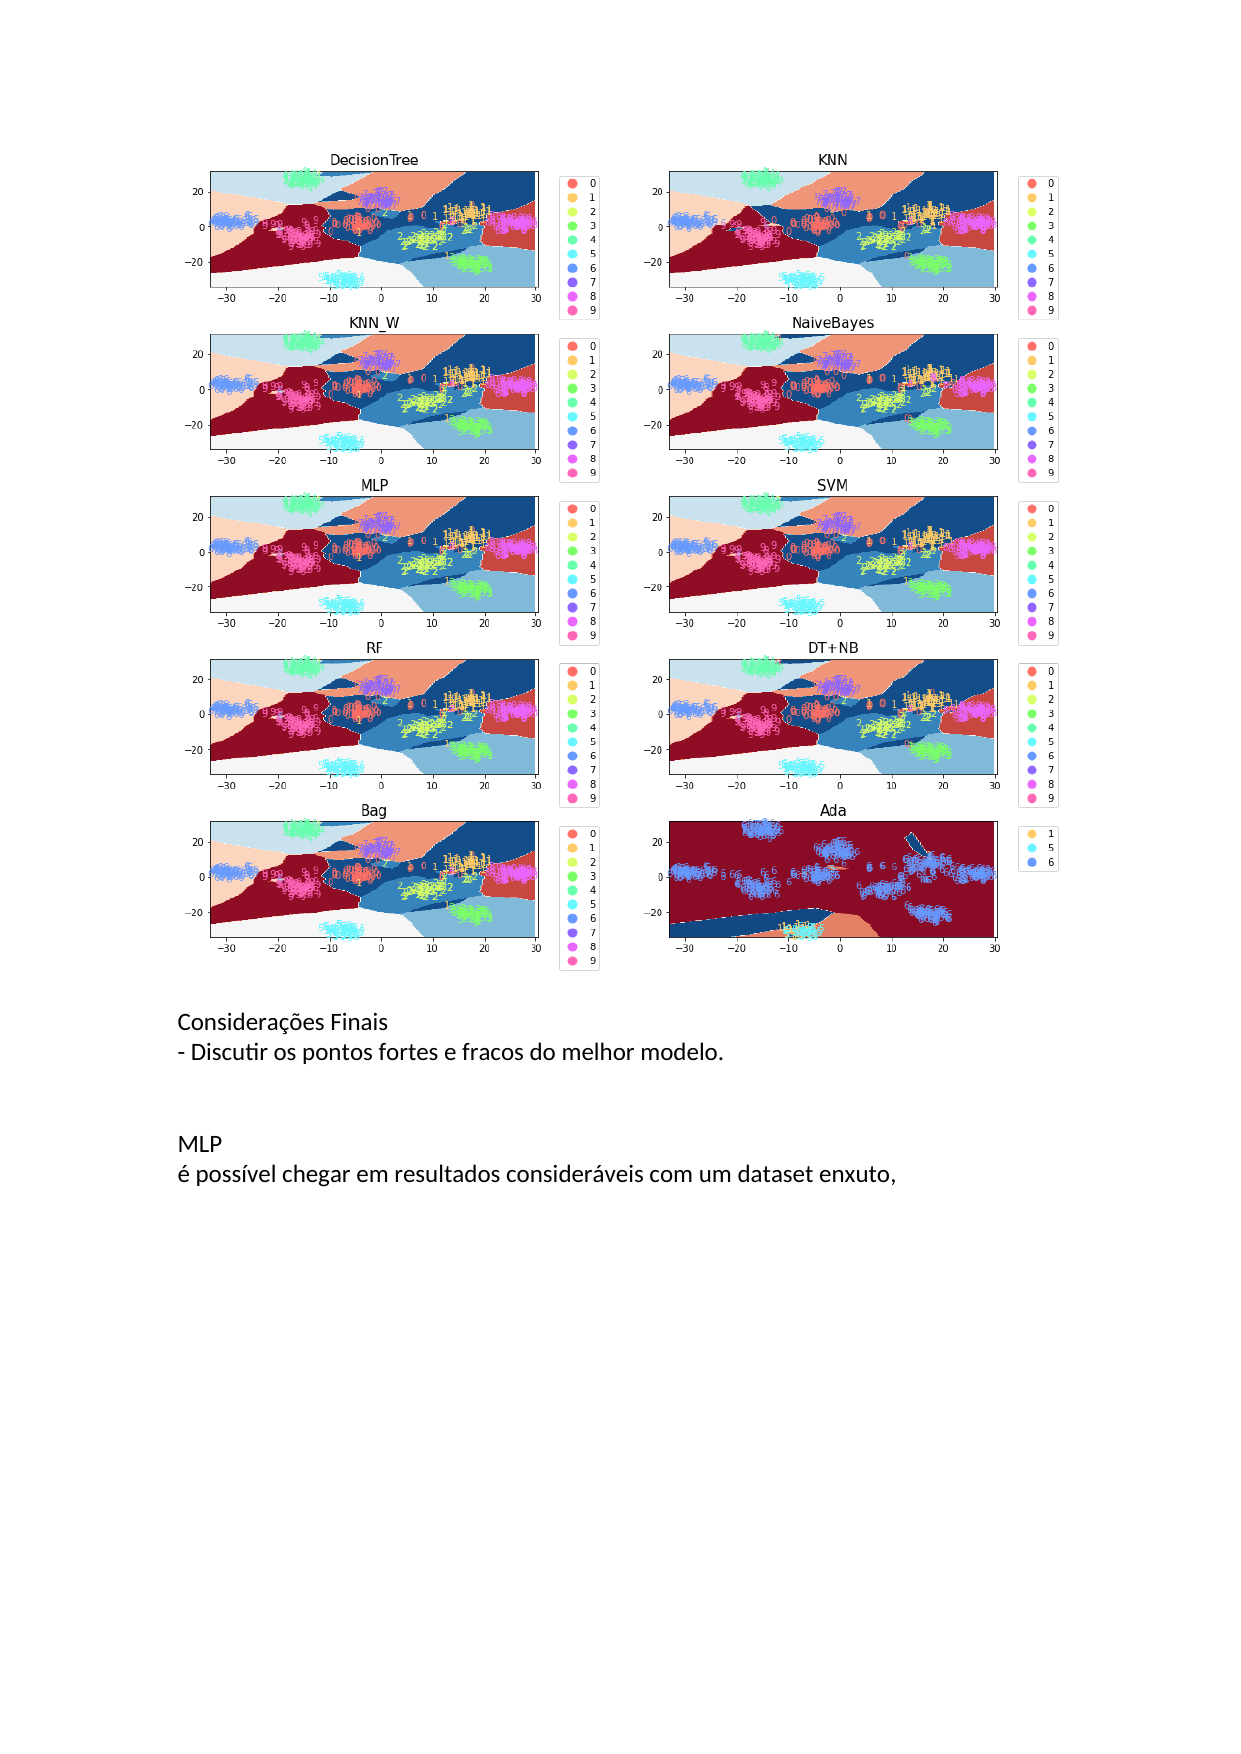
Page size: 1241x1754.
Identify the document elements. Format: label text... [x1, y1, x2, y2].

text MLP [177, 1128, 1063, 1158]
text é possível chegar em resultados consideráveis com um dataset enxuto, [177, 1158, 1063, 1189]
text - Discutir os pontos fortes e fracos do melhor modelo. [177, 1036, 1063, 1067]
text Considerações Finais [177, 1006, 1063, 1036]
picture [177, 147, 1063, 976]
